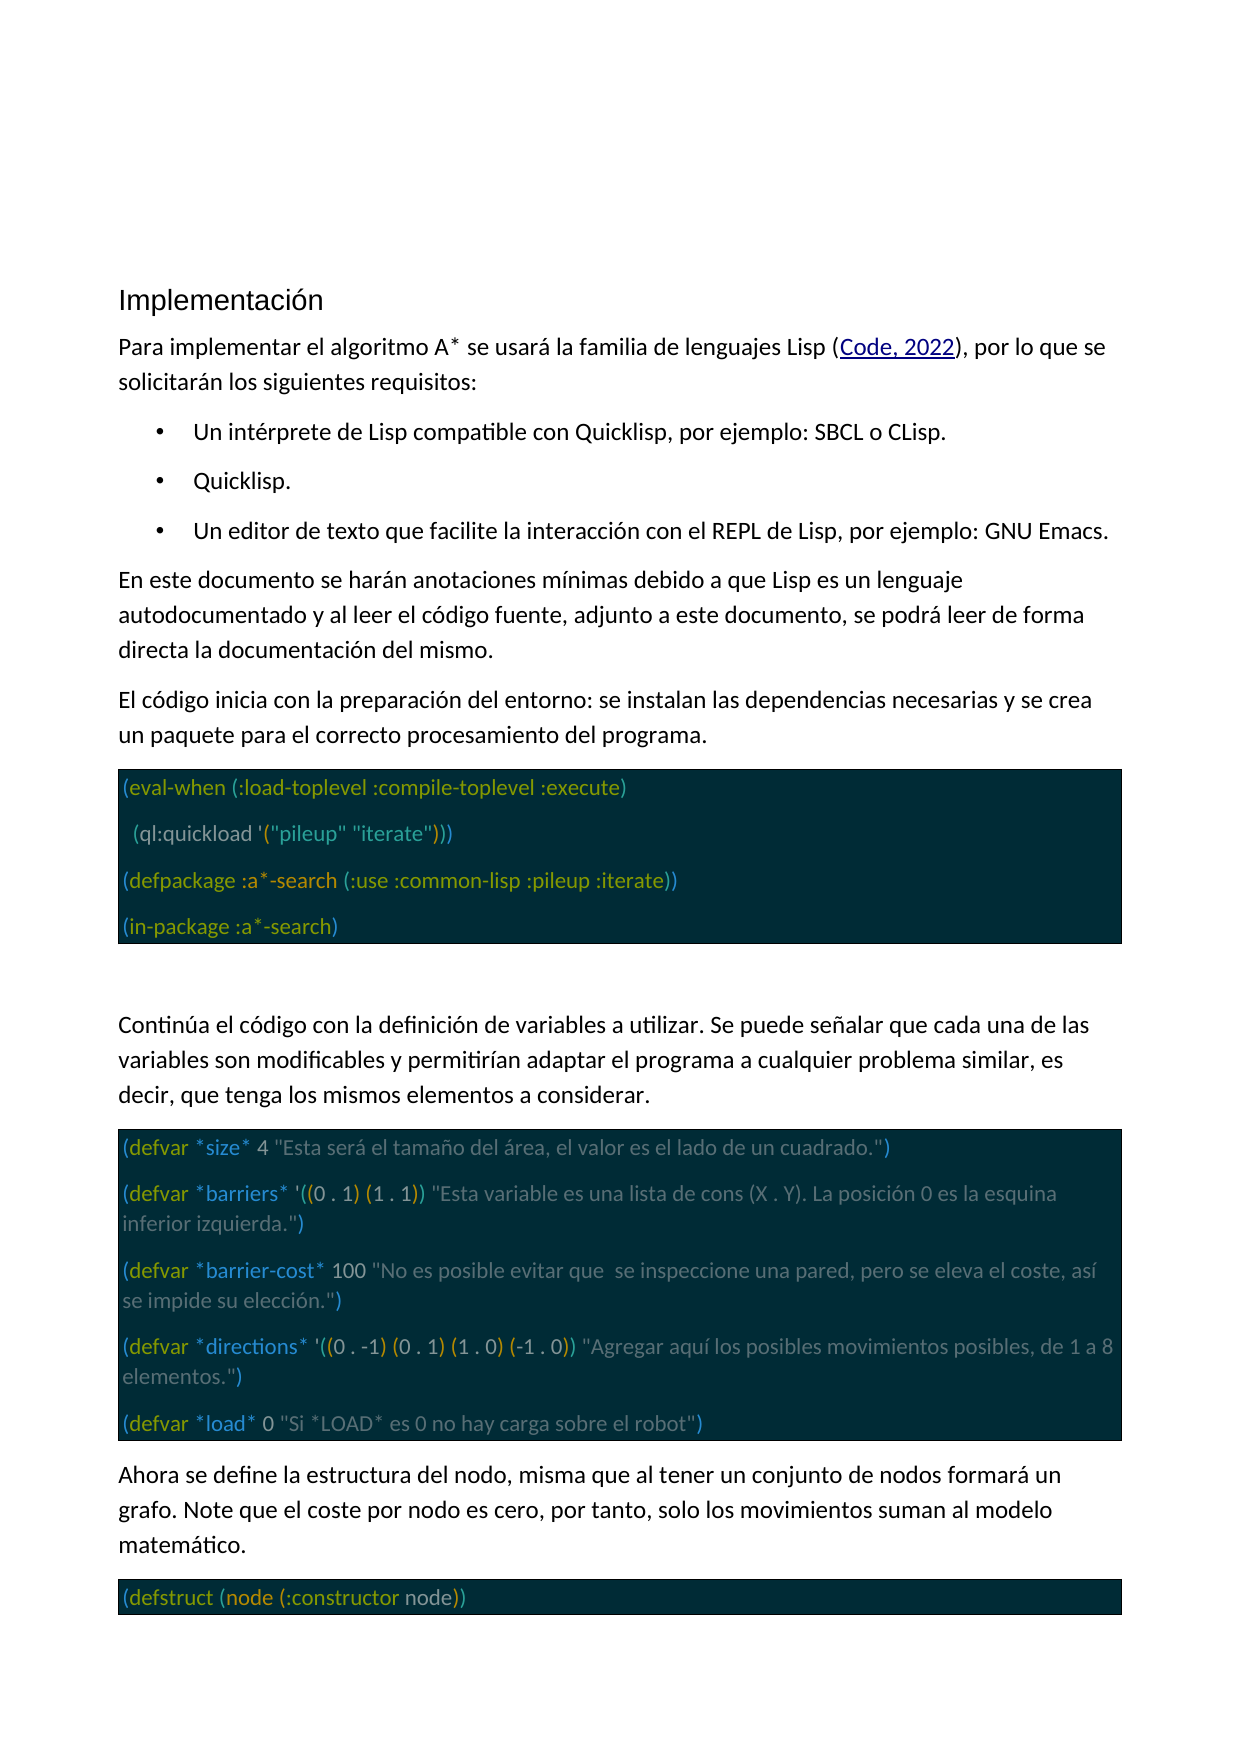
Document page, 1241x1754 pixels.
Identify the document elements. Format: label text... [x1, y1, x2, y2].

text (in-package :a*-search) [119, 908, 1121, 943]
list Quicklisp. [156, 465, 1122, 496]
text (eval-when (:load-toplevel :compile-toplevel :execute) [119, 770, 1121, 801]
text (defpackage :a*-search (:use :common-lisp :pileup :iterate)) [119, 862, 1121, 894]
list Un editor de texto que facilite la interacción con el REPL de Lisp, por ejemplo: GNU Emacs. [156, 515, 1122, 545]
text (defstruct (node (:constructor node)) [119, 1580, 1121, 1614]
text Ahora se define la estructura del nodo, misma que al tener un conjunto de nodos formará un grafo. Note que el coste por nodo es cero, por tanto, solo los movimientos suman al modelo matemático. [118, 1459, 1122, 1560]
list Un intérprete de Lisp compatible con Quicklisp, por ejemplo: SBCL o CLisp. [156, 416, 1122, 446]
text En este documento se harán anotaciones mínimas debido a que Lisp es un lenguaje autodocumentado y al leer el código fuente, adjunto a este documento, se podrá leer de forma directa la documentación del mismo. [118, 564, 1122, 665]
text (defvar *size* 4 "Esta será el tamaño del área, el valor es el lado de un cuadrado.") [119, 1130, 1121, 1161]
text Para implementar el algoritmo A* se usará la familia de lenguajes Lisp (Code, 2022), por lo que se solicitarán los siguientes requisitos: [118, 331, 1122, 397]
text (ql:quickload '("pileup" "iterate"))) [119, 815, 1121, 847]
text Continúa el código con la definición de variables a utilizar. Se puede señalar que cada una de las variables son modificables y permitirían adaptar el programa a cualquier problema similar, es decir, que tenga los mismos elementos a considerar. [118, 1009, 1122, 1110]
text (defvar *directions* '((0 . -1) (0 . 1) (1 . 0) (-1 . 0)) "Agregar aquí los posibles movimientos posibles, de 1 a 8 elementos.") [119, 1328, 1121, 1390]
text (defvar *barriers* '((0 . 1) (1 . 1)) "Esta variable es una lista de cons (X . Y). La posición 0 es la esquina inferior izquierda.") [119, 1176, 1121, 1237]
subtitle Implementación [118, 283, 1122, 316]
text (defvar *load* 0 "Si *LOAD* es 0 no hay carga sobre el robot") [119, 1405, 1121, 1440]
text El código inicia con la preparación del entorno: se instalan las dependencias necesarias y se crea un paquete para el correcto procesamiento del programa. [118, 684, 1122, 749]
text (defvar *barrier-cost* 100 "No es posible evitar que se inspeccione una pared, pero se eleva el coste, así se impide su elección.") [119, 1252, 1121, 1314]
